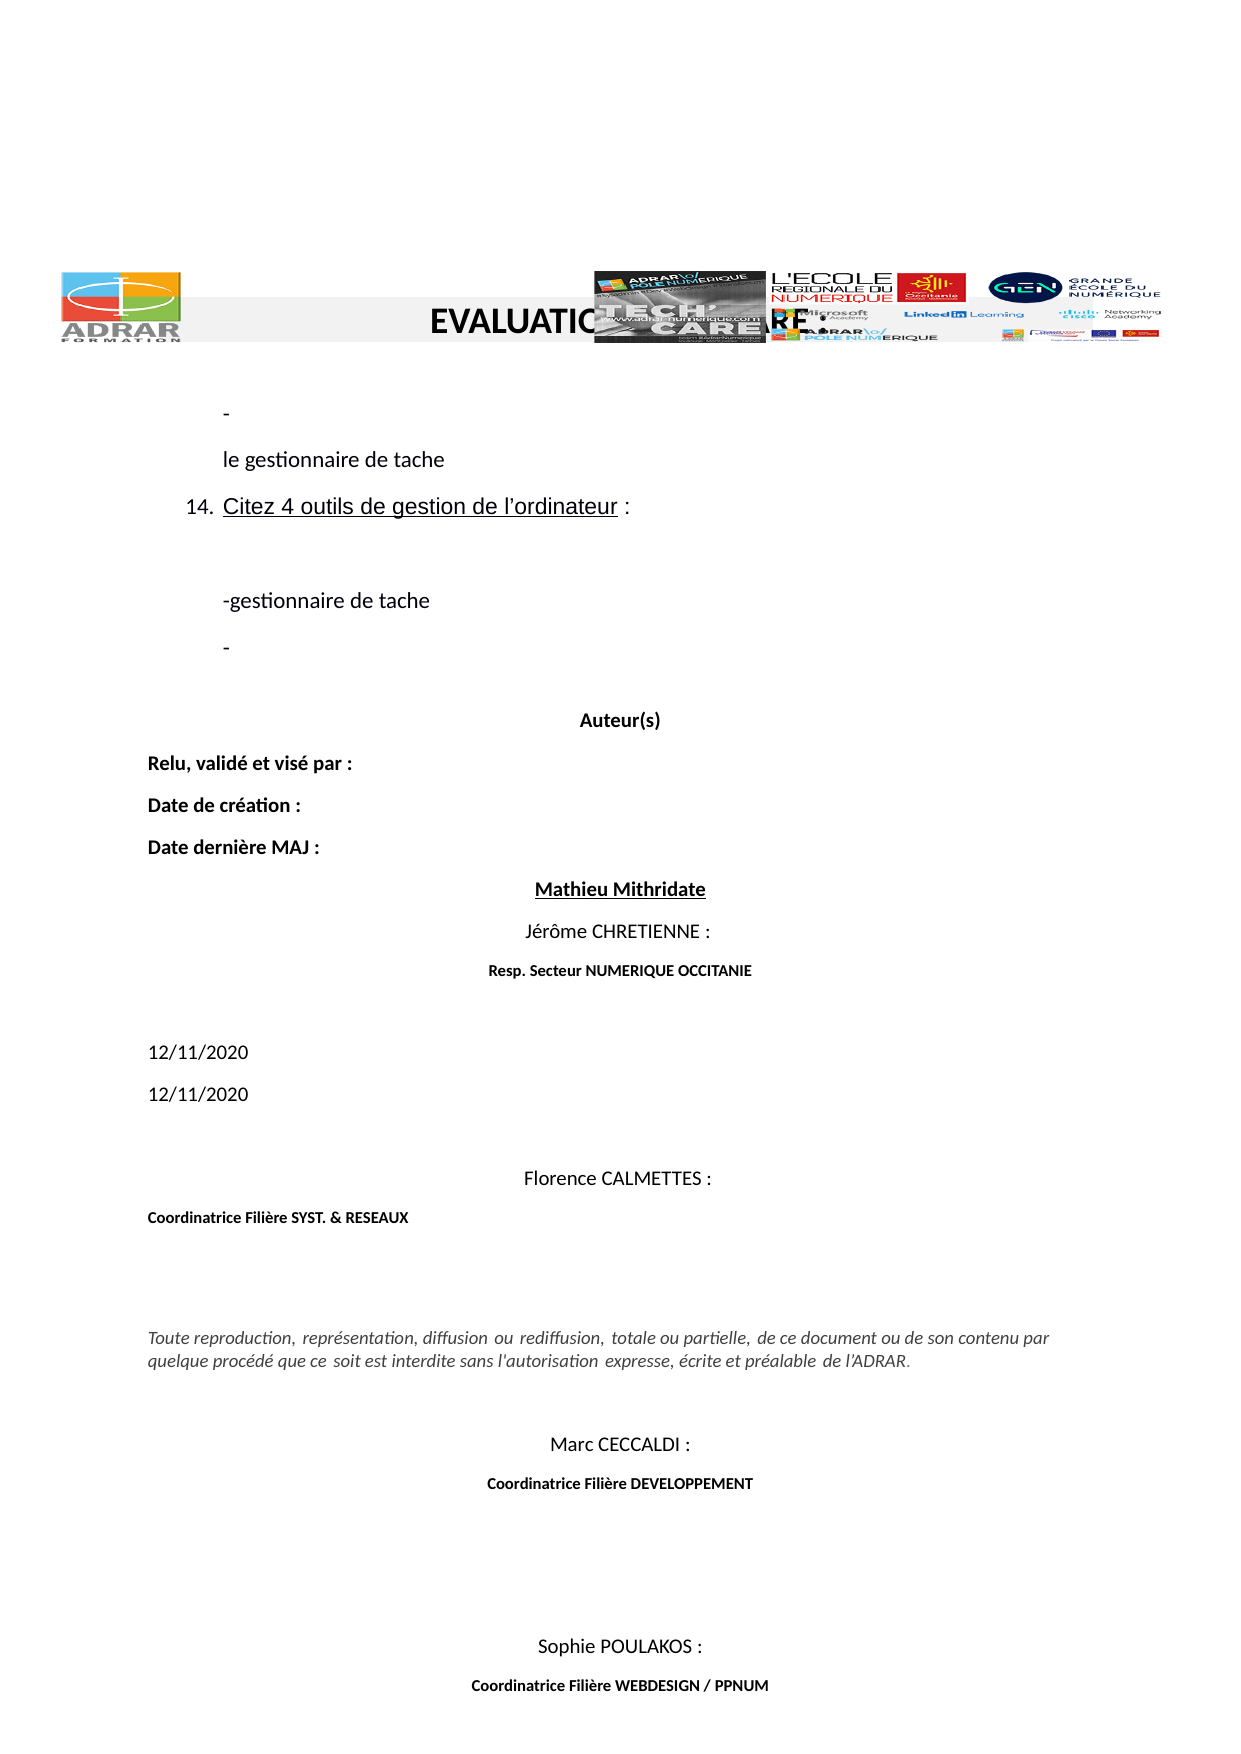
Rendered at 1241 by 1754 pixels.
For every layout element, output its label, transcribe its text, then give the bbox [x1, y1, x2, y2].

list Citez 4 outils de gestion de l’ordinateur : [185, 492, 1093, 521]
list -gestionnaire de tache [223, 586, 1093, 614]
list - [223, 399, 1093, 427]
picture [594, 271, 1166, 343]
list le gestionnaire de tache [223, 446, 1093, 474]
picture [61, 271, 183, 343]
list - [223, 633, 1093, 661]
